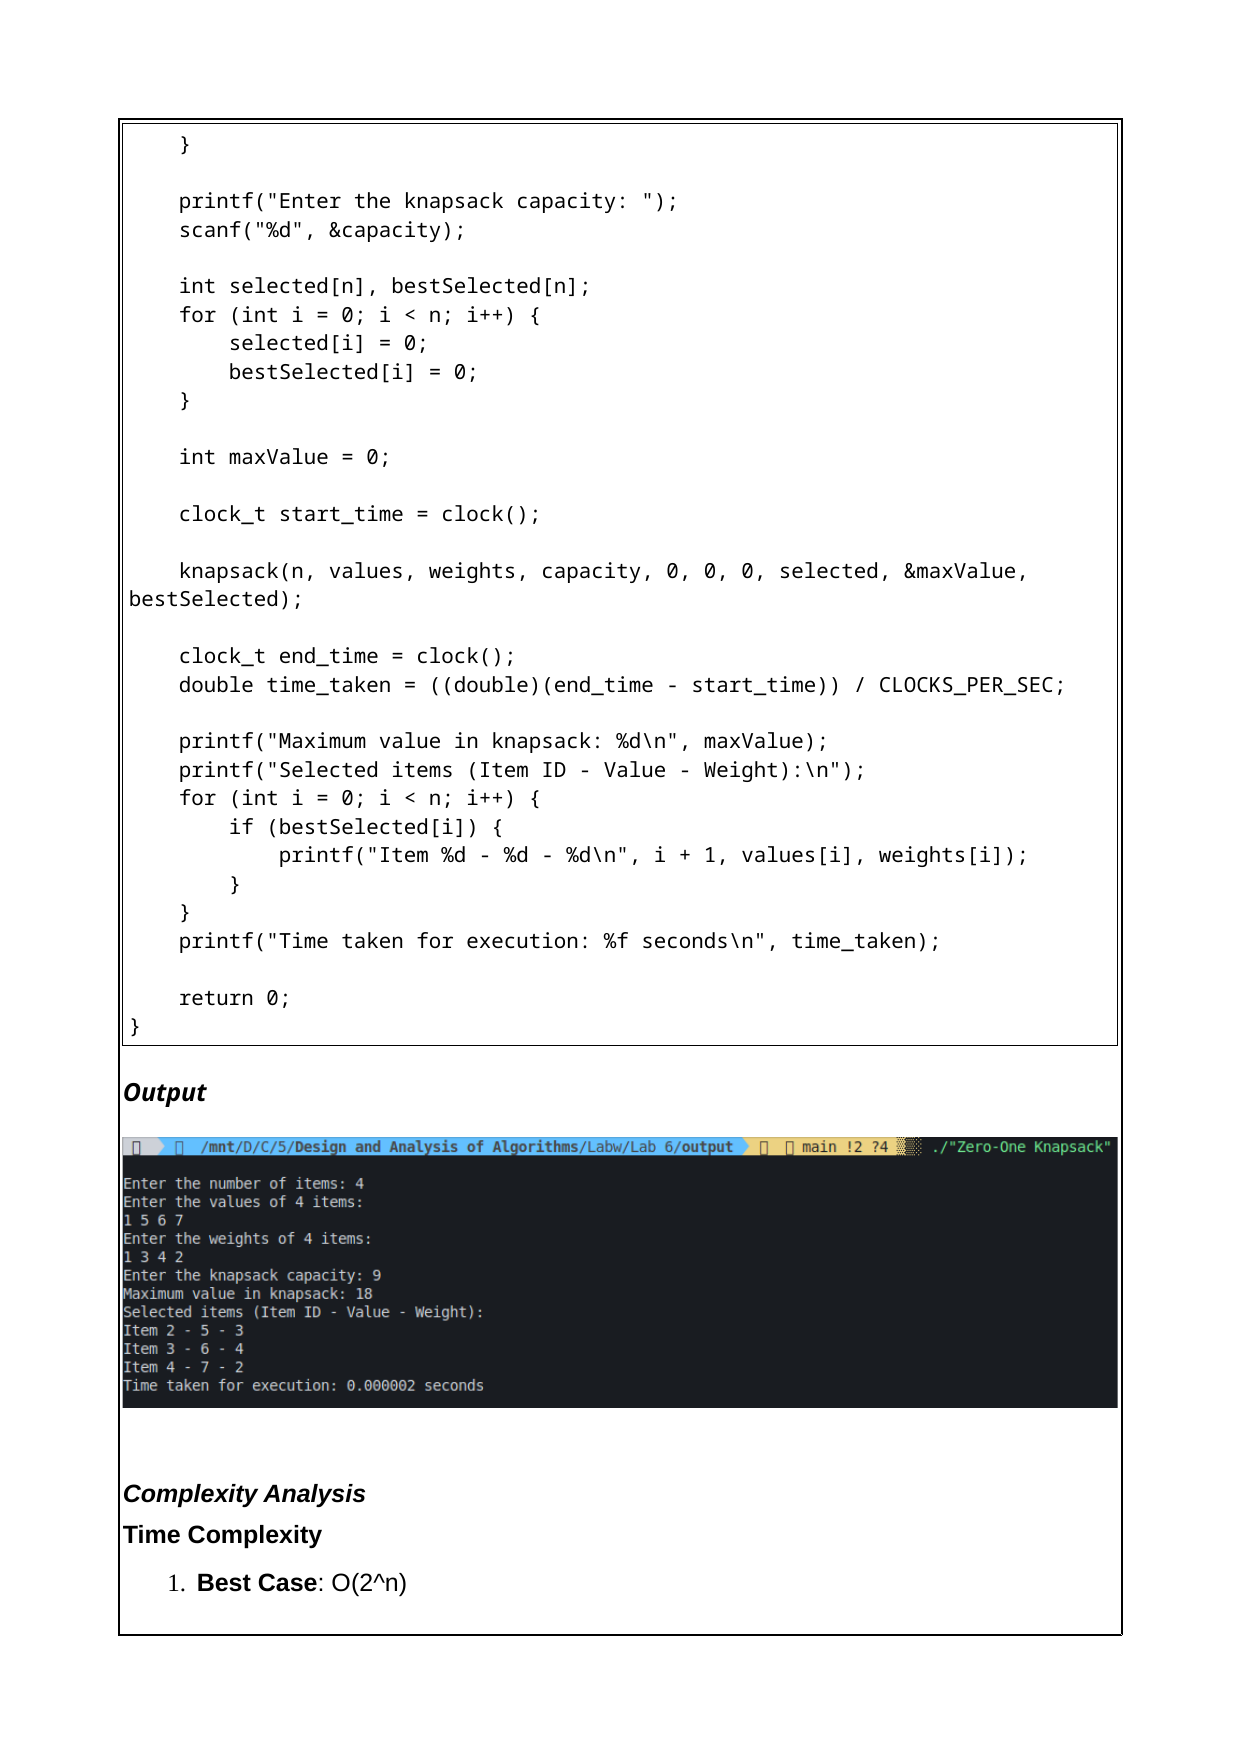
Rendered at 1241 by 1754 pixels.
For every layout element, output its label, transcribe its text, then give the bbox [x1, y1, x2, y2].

text Time Complexity [123, 1521, 1118, 1549]
text Output [123, 1075, 1118, 1109]
list Best Case: O(2^n) [167, 1568, 1118, 1597]
picture [122, 1137, 1118, 1408]
table_header } printf("Enter the knapsack capacity: "); scanf("%d", &capacity); int selected[n], bestSelected[n]; for (int i = 0; i < n; i++) { selected[i] = 0; bestSelected[i] = 0; } int maxValue = 0; clock_t start_time = clock(); knapsack(n, values, weights, capacity, 0, 0, 0, selected, &maxValue, bestSelected); clock_t end_time = clock(); double time_taken = ((double)(end_time - start_time)) / CLOCKS_PER_SEC; printf("Maximum value in knapsack: %d\n", maxValue); printf("Selected items (Item ID - Value - Weight):\n"); for (int i = 0; i < n; i++) { if (bestSelected[i]) { printf("Item %d - %d - %d\n", i + 1, values[i], weights[i]); } } printf("Time taken for execution: %f seconds\n", time_taken); return 0; } [123, 124, 1117, 1045]
subtitle Complexity Analysis [123, 1479, 1118, 1508]
